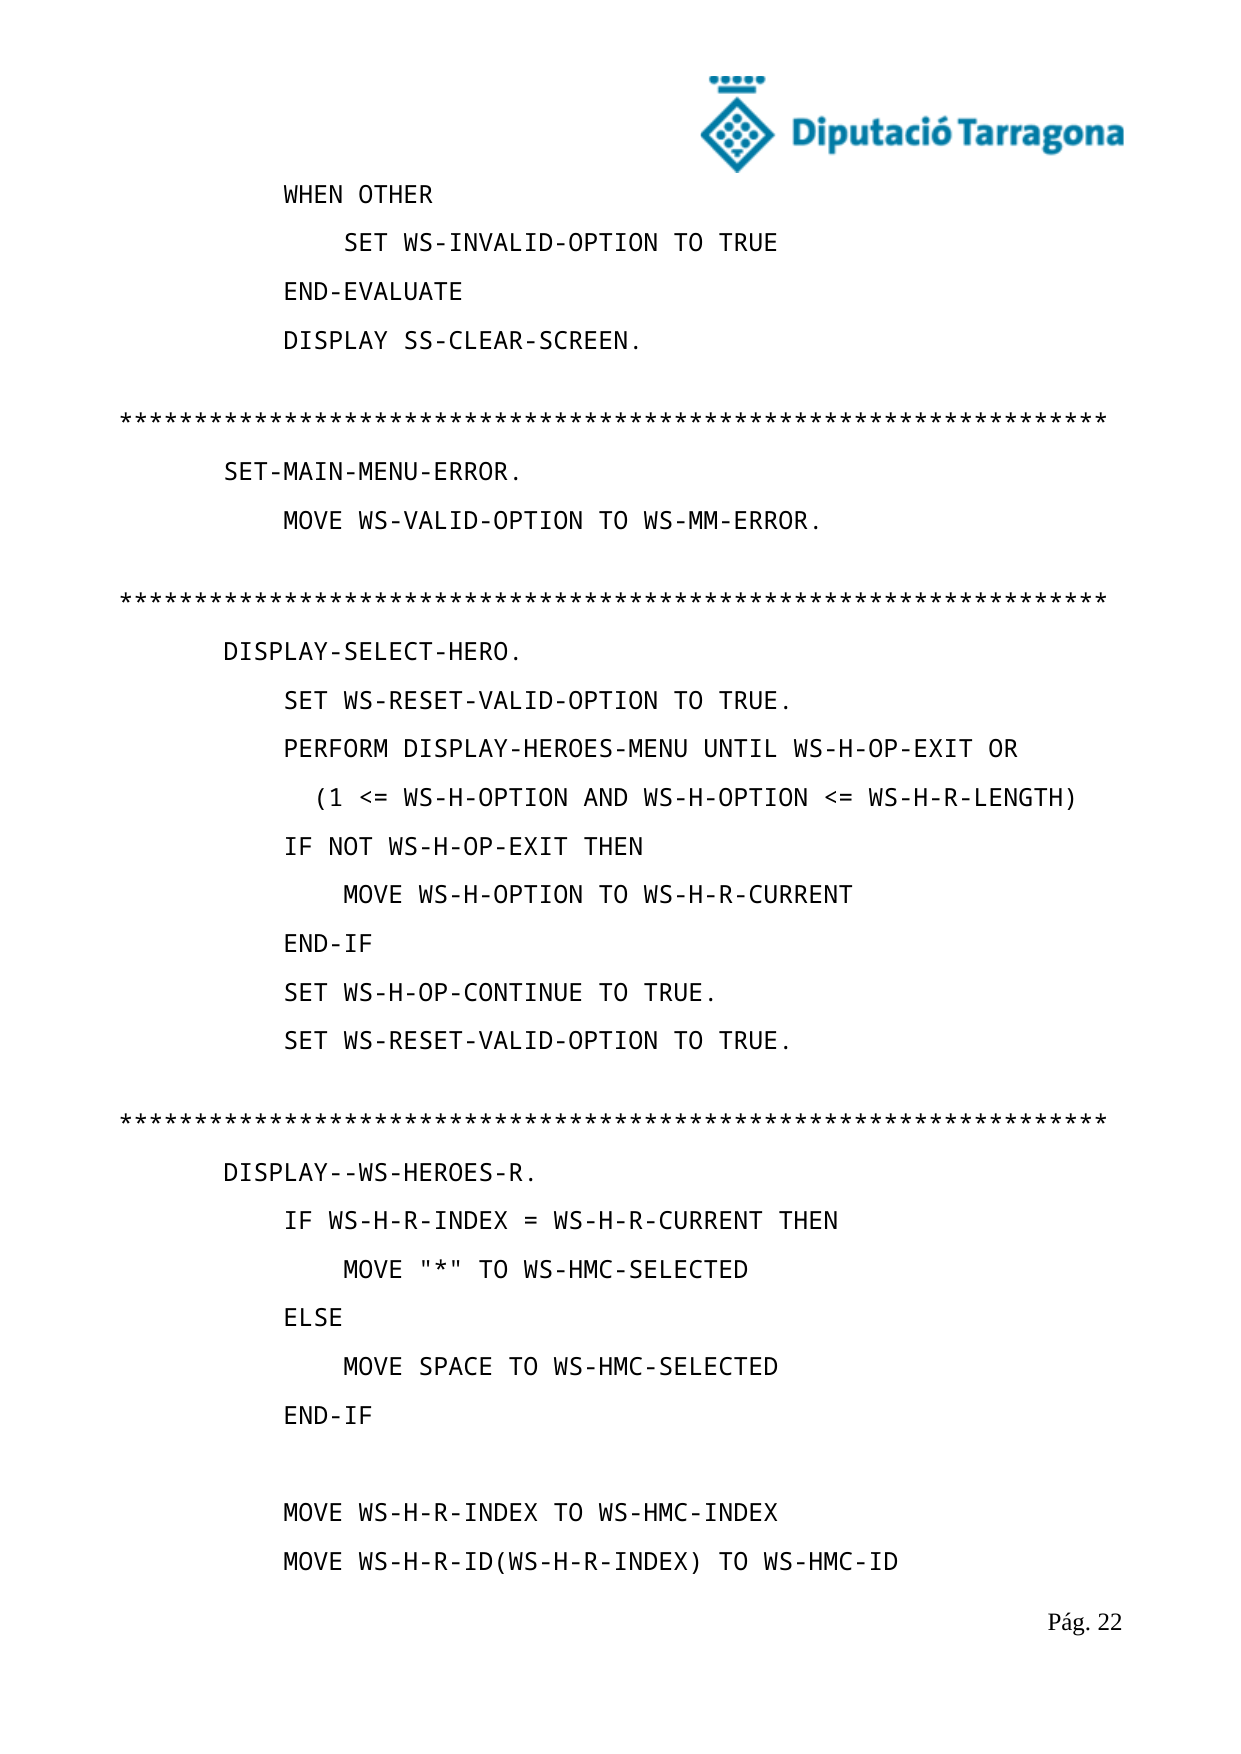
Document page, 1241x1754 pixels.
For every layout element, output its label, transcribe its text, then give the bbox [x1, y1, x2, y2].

text MOVE SPACE TO WS-HMC-SELECTED [118, 1349, 1122, 1383]
text ****************************************************************** [118, 1071, 1122, 1139]
text MOVE WS-H-R-INDEX TO WS-HMC-INDEX [118, 1495, 1122, 1529]
text IF WS-H-R-INDEX = WS-H-R-CURRENT THEN [118, 1203, 1122, 1237]
text IF NOT WS-H-OP-EXIT THEN [118, 828, 1122, 862]
picture [700, 76, 1124, 173]
text DISPLAY SS-CLEAR-SCREEN. [118, 322, 1122, 356]
text (1 <= WS-H-OPTION AND WS-H-OPTION <= WS-H-R-LENGTH) [118, 779, 1122, 814]
text SET WS-RESET-VALID-OPTION TO TRUE. [118, 1023, 1122, 1057]
text MOVE WS-H-R-ID(WS-H-R-INDEX) TO WS-HMC-ID [118, 1543, 1122, 1577]
text MOVE WS-H-OPTION TO WS-H-R-CURRENT [118, 877, 1122, 911]
text SET WS-H-OP-CONTINUE TO TRUE. [118, 974, 1122, 1008]
text DISPLAY-SELECT-HERO. [118, 634, 1122, 668]
text END-EVALUATE [118, 274, 1122, 308]
text SET-MAIN-MENU-ERROR. [118, 454, 1122, 488]
text END-IF [118, 1397, 1122, 1431]
text ELSE [118, 1300, 1122, 1334]
text MOVE "*" TO WS-HMC-SELECTED [118, 1251, 1122, 1286]
text DISPLAY--WS-HEROES-R. [118, 1154, 1122, 1188]
text SET WS-INVALID-OPTION TO TRUE [118, 225, 1122, 259]
text WHEN OTHER [118, 176, 1122, 210]
text ****************************************************************** [118, 551, 1122, 619]
text ****************************************************************** [118, 371, 1122, 439]
text END-IF [118, 926, 1122, 959]
text PERFORM DISPLAY-HEROES-MENU UNTIL WS-H-OP-EXIT OR [118, 731, 1122, 765]
text MOVE WS-VALID-OPTION TO WS-MM-ERROR. [118, 502, 1122, 536]
text SET WS-RESET-VALID-OPTION TO TRUE. [118, 682, 1122, 716]
